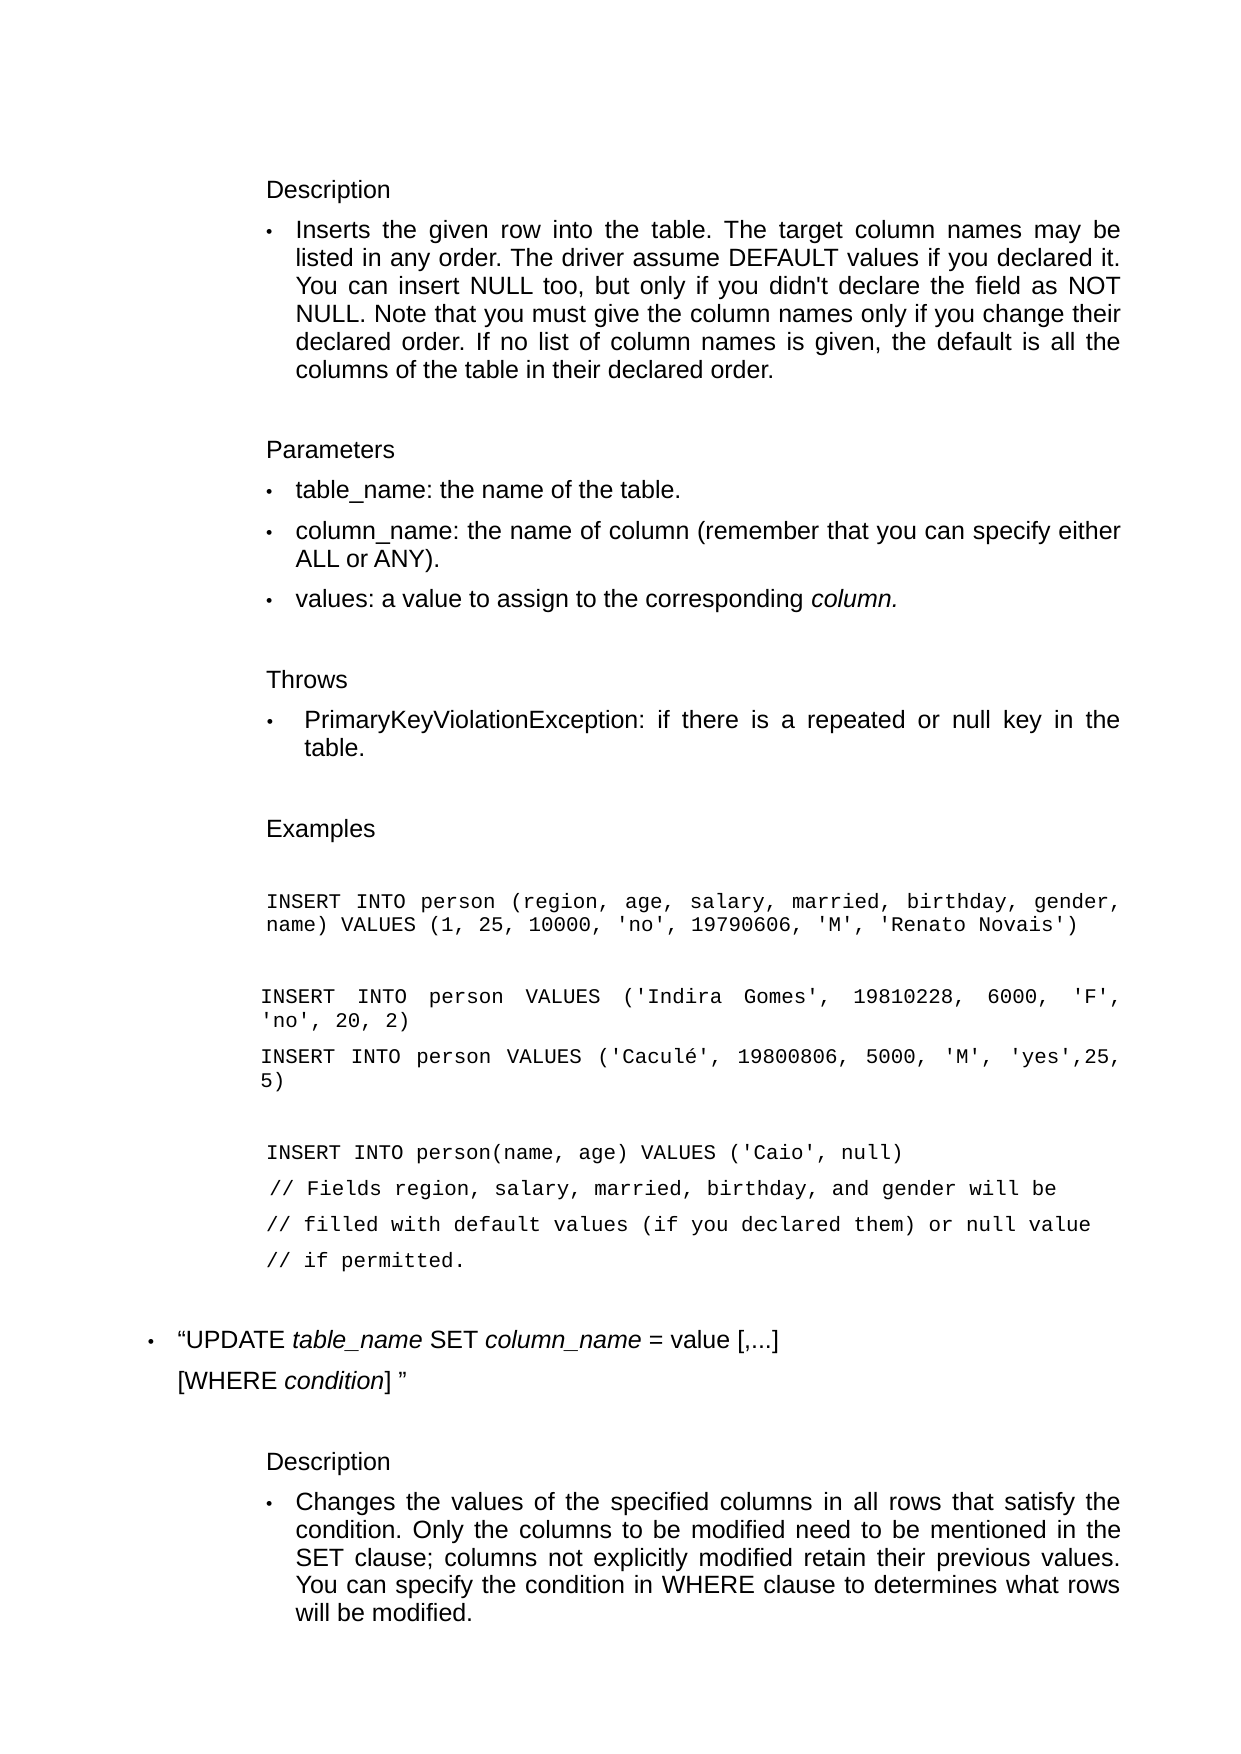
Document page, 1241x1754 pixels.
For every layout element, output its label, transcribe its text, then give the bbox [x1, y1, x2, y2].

list INSERT INTO person(name, age) VALUES ('Caio', null) [236, 1142, 1122, 1166]
list table_name: the name of the table. [266, 476, 1122, 504]
list INSERT INTO person VALUES ('Caculé', 19800806, 5000, 'M', 'yes',25, 5) [231, 1046, 1122, 1093]
list Inserts the given row into the table. The target column names may be listed in any order. The driver assume DEFAULT values if you declared it. You can insert NULL too, but only if you didn't declare the field as NOT NULL. Note that you must give the column names only if you change their declared order. If no list of column names is given, the default is all the columns of the table in their declared order. [266, 216, 1122, 383]
list Description [236, 1447, 1122, 1475]
list values: a value to assign to the corresponding column. [266, 585, 1122, 613]
list // Fields region, salary, married, birthday, and gender will be [177, 1178, 1122, 1202]
text Throws [118, 666, 1122, 693]
list Changes the values of the specified columns in all rows that satisfy the condition. Only the columns to be modified need to be mentioned in the SET clause; columns not explicitly modified retain their previous values. You can specify the condition in WHERE clause to determines what rows will be modified. [266, 1488, 1122, 1627]
list Examples [236, 814, 1122, 842]
list INSERT INTO person VALUES ('Indira Gomes', 19810228, 6000, 'F', 'no', 20, 2) [231, 986, 1122, 1034]
list PrimaryKeyViolationException: if there is a repeated or null key in the table. [267, 706, 1122, 762]
list Description [236, 176, 1122, 203]
list “UPDATE table_name SET column_name = value [,...] [148, 1326, 1122, 1354]
list // if permitted. [236, 1250, 1122, 1274]
list INSERT INTO person (region, age, salary, married, birthday, gender, name) VALUES (1, 25, 10000, 'no', 19790606, 'M', 'Renato Novais') [236, 891, 1122, 938]
list column_name: the name of column (remember that you can specify either ALL or ANY). [266, 517, 1122, 572]
list Parameters [236, 436, 1122, 464]
list // filled with default values (if you declared them) or null value [236, 1214, 1122, 1238]
list [WHERE condition] ” [148, 1367, 1122, 1394]
